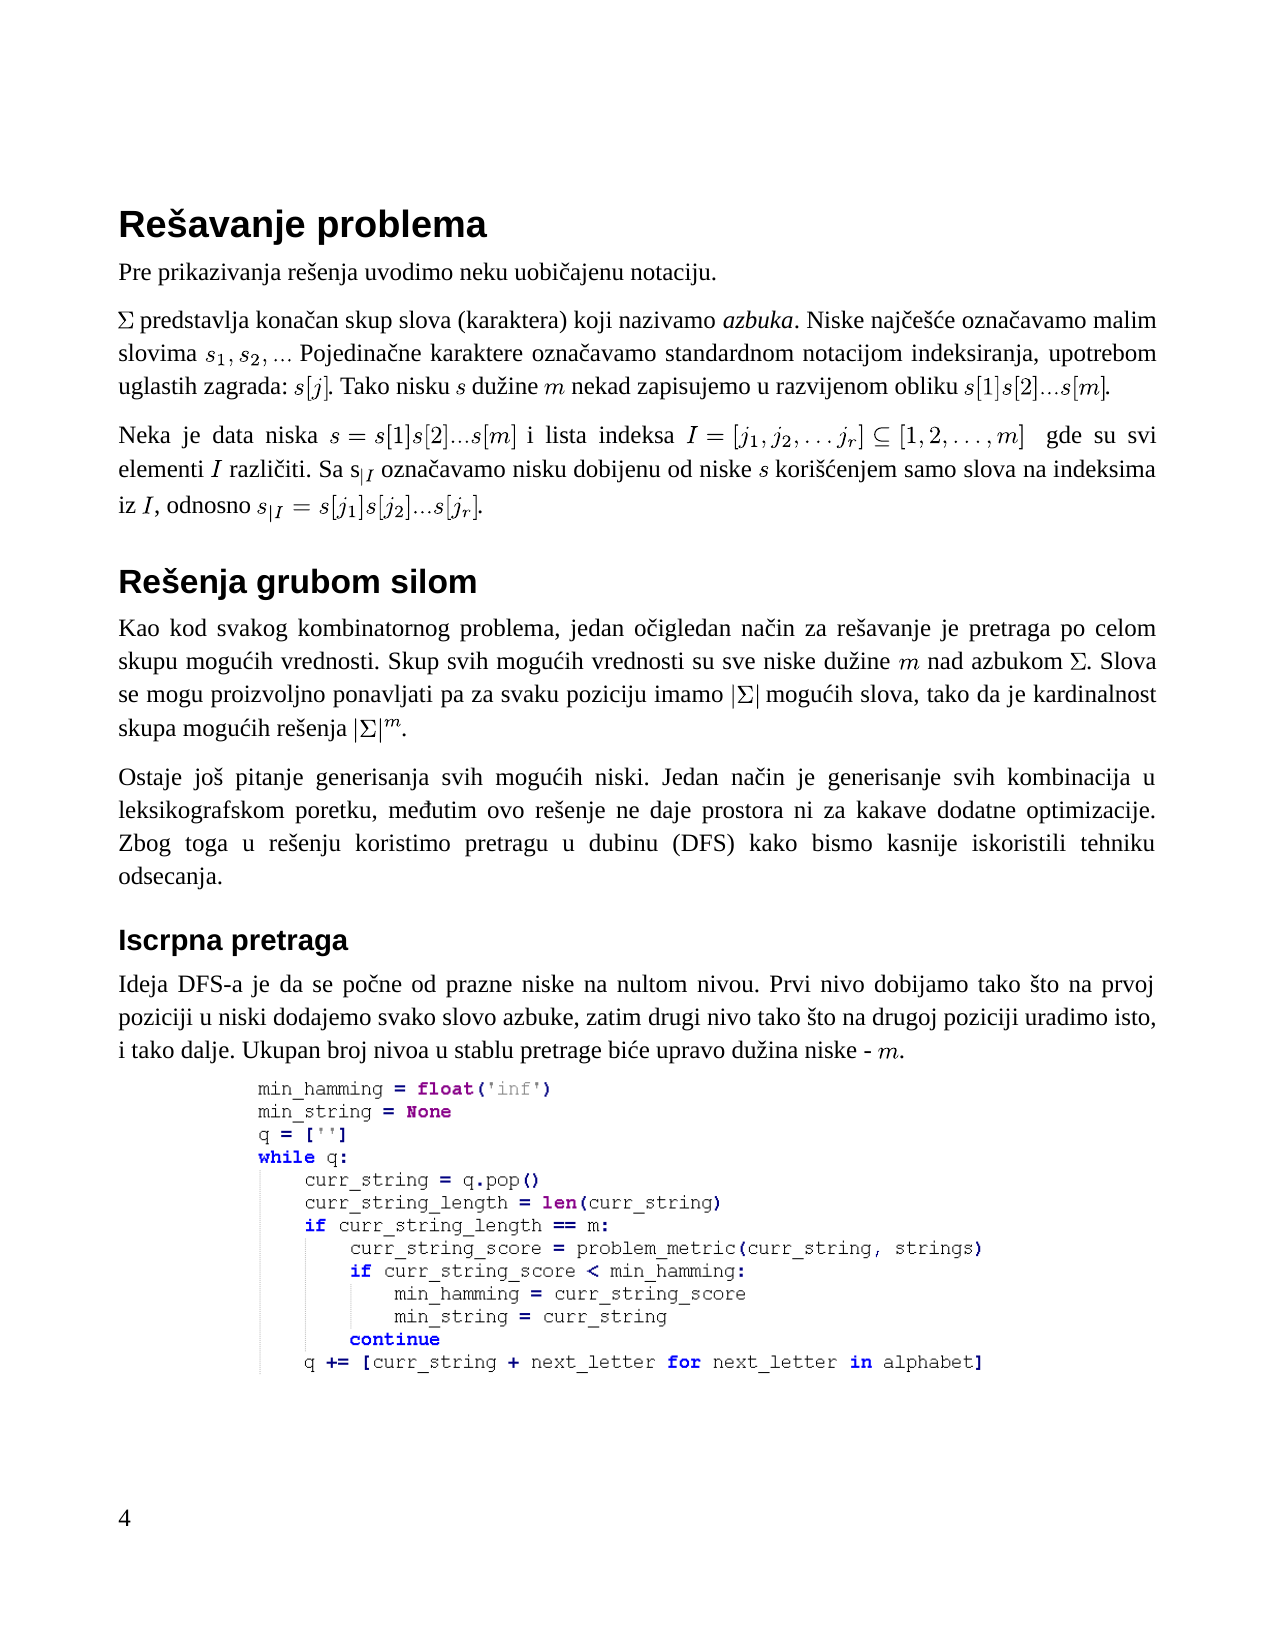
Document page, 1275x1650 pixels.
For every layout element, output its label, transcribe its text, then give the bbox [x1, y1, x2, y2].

text predstavlja konačan skup slova (karaktera) koji nazivamo azbuka. Niske najčešće označavamo malim slovima Pojedinačne karaktere označavamo standardnom notacijom indeksiranja, upotrebom uglastih zagrada: . Tako nisku dužine nekad zapisujemo u razvijenom obliku . [118, 305, 1157, 401]
text Ideja DFS-a je da se počne od prazne niske na nultom nivou. Prvi nivo dobijamo tako što na prvoj poziciji u niski dodajemo svako slovo azbuke, zatim drugi nivo tako što na drugoj poziciji uradimo isto, i tako dalje. Ukupan broj nivoa u stablu pretrage biće upravo dužina niske - . [118, 969, 1157, 1064]
picture [242, 1076, 993, 1376]
subtitle Rešenja grubom silom [118, 562, 1157, 601]
subtitle Iscrpna pretraga [118, 923, 1157, 957]
text Pre prikazivanja rešenja uvodimo neku uobičajenu notaciju. [118, 257, 1157, 286]
subtitle Rešavanje problema [118, 201, 1157, 245]
text Neka je data niska i lista indeksa gde su svi elementi različiti. Sa s označavamo nisku dobijenu od niske korišćenjem samo slova na indeksima iz , odnosno . [118, 420, 1157, 522]
text Ostaje još pitanje generisanja svih mogućih niski. Jedan način je generisanje svih kombinacija u leksikografskom poretku, međutim ovo rešenje ne daje prostora ni za kakave dodatne optimizacije. Zbog toga u rešenju koristimo pretragu u dubinu (DFS) kako bismo kasnije iskoristili tehniku odsecanja. [118, 762, 1157, 890]
text Kao kod svakog kombinatornog problema, jedan očigledan način za rešavanje je pretraga po celom skupu mogućih vrednosti. Skup svih mogućih vrednosti su sve niske dužine nad azbukom . Slova se mogu proizvoljno ponavljati pa za svaku poziciju imamo mogućih slova, tako da je kardinalnost skupa mogućih rešenja . [118, 613, 1157, 743]
